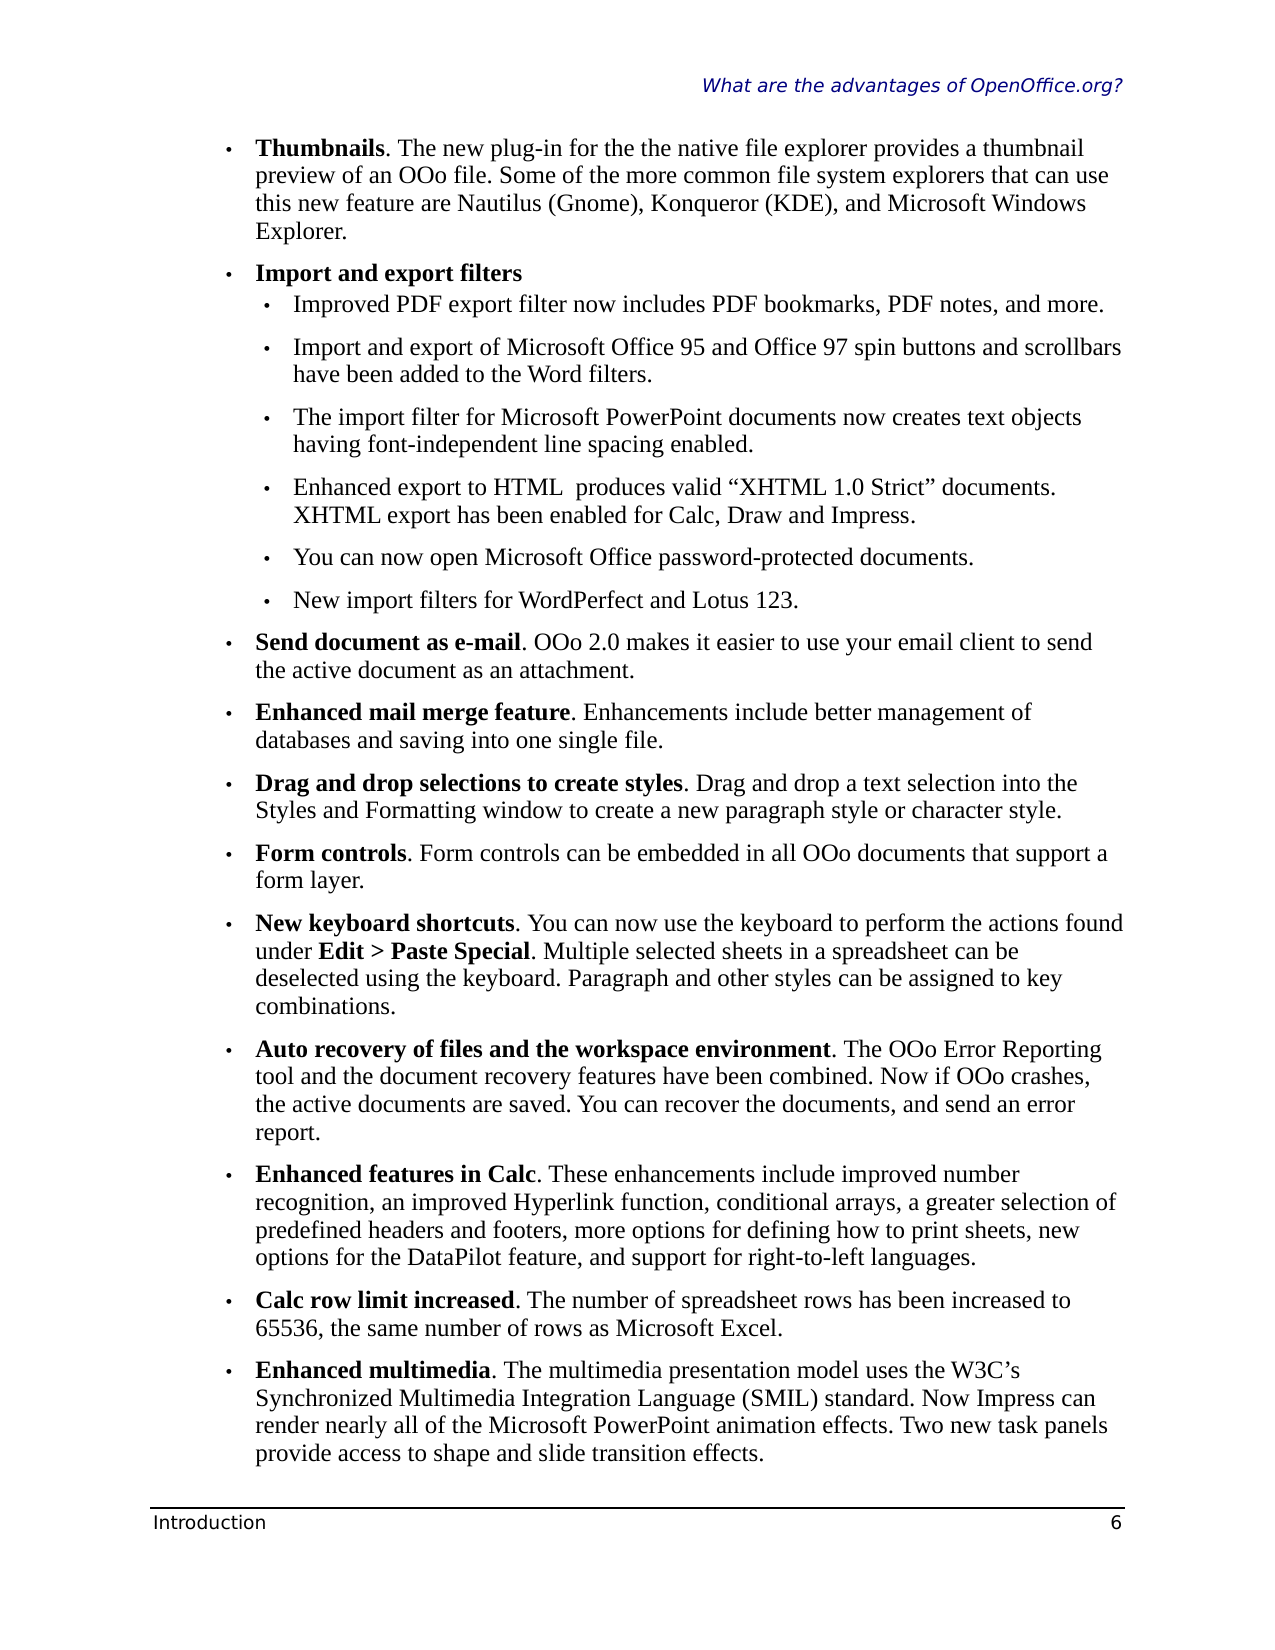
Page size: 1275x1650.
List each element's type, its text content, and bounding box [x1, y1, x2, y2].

list Form controls. Form controls can be embedded in all OOo documents that support a form layer. [226, 839, 1125, 894]
list Enhanced mail merge feature. Enhancements include better management of databases and saving into one single file. [226, 698, 1125, 754]
list Send document as e-mail. OOo 2.0 makes it easier to use your email client to send the active document as an attachment. [226, 628, 1125, 684]
list The import filter for Microsoft PowerPoint documents now creates text objects having font-independent line spacing enabled. [263, 403, 1125, 458]
list Calc row limit increased. The number of spreadsheet rows has been increased to 65536, the same number of rows as Microsoft Excel. [226, 1286, 1125, 1341]
list Enhanced multimedia. The multimedia presentation model uses the W3C’s Synchronized Multimedia Integration Language (SMIL) standard. Now Impress can render nearly all of the Microsoft PowerPoint animation effects. Two new task panels provide access to shape and slide transition effects. [226, 1356, 1125, 1467]
list Drag and drop selections to create styles. Drag and drop a text selection into the Styles and Formatting window to create a new paragraph style or character style. [226, 769, 1125, 824]
list New import filters for WordPerfect and Lotus 123. [263, 586, 1125, 613]
list Thumbnails. The new plug-in for the the native file explorer provides a thumbnail preview of an OOo file. Some of the more common file system explorers that can use this new feature are Nautilus (Gnome), Konqueror (KDE), and Microsoft Windows Explorer. [226, 134, 1125, 245]
list Import and export of Microsoft Office 95 and Office 97 spin buttons and scrollbars have been added to the Word filters. [263, 333, 1125, 388]
list Improved PDF export filter now includes PDF bookmarks, PDF notes, and more. [263, 290, 1125, 318]
list You can now open Microsoft Office password-protected documents. [263, 543, 1125, 571]
list Enhanced export to HTML produces valid “XHTML 1.0 Strict” documents. XHTML export has been enabled for Calc, Draw and Impress. [263, 473, 1125, 528]
list Import and export filters [226, 259, 1125, 287]
list New keyboard shortcuts. You can now use the keyboard to perform the actions found under Edit > Paste Special. Multiple selected sheets in a spreadsheet can be deselected using the keyboard. Paragraph and other styles can be assigned to key combinations. [226, 909, 1125, 1020]
list Auto recovery of files and the workspace environment. The OOo Error Reporting tool and the document recovery features have been combined. Now if OOo crashes, the active documents are saved. You can recover the documents, and send an error report. [226, 1035, 1125, 1146]
list Enhanced features in Calc. These enhancements include improved number recognition, an improved Hyperlink function, conditional arrays, a greater selection of predefined headers and footers, more options for defining how to print sheets, new options for the DataPilot feature, and support for right-to-left languages. [226, 1160, 1125, 1271]
